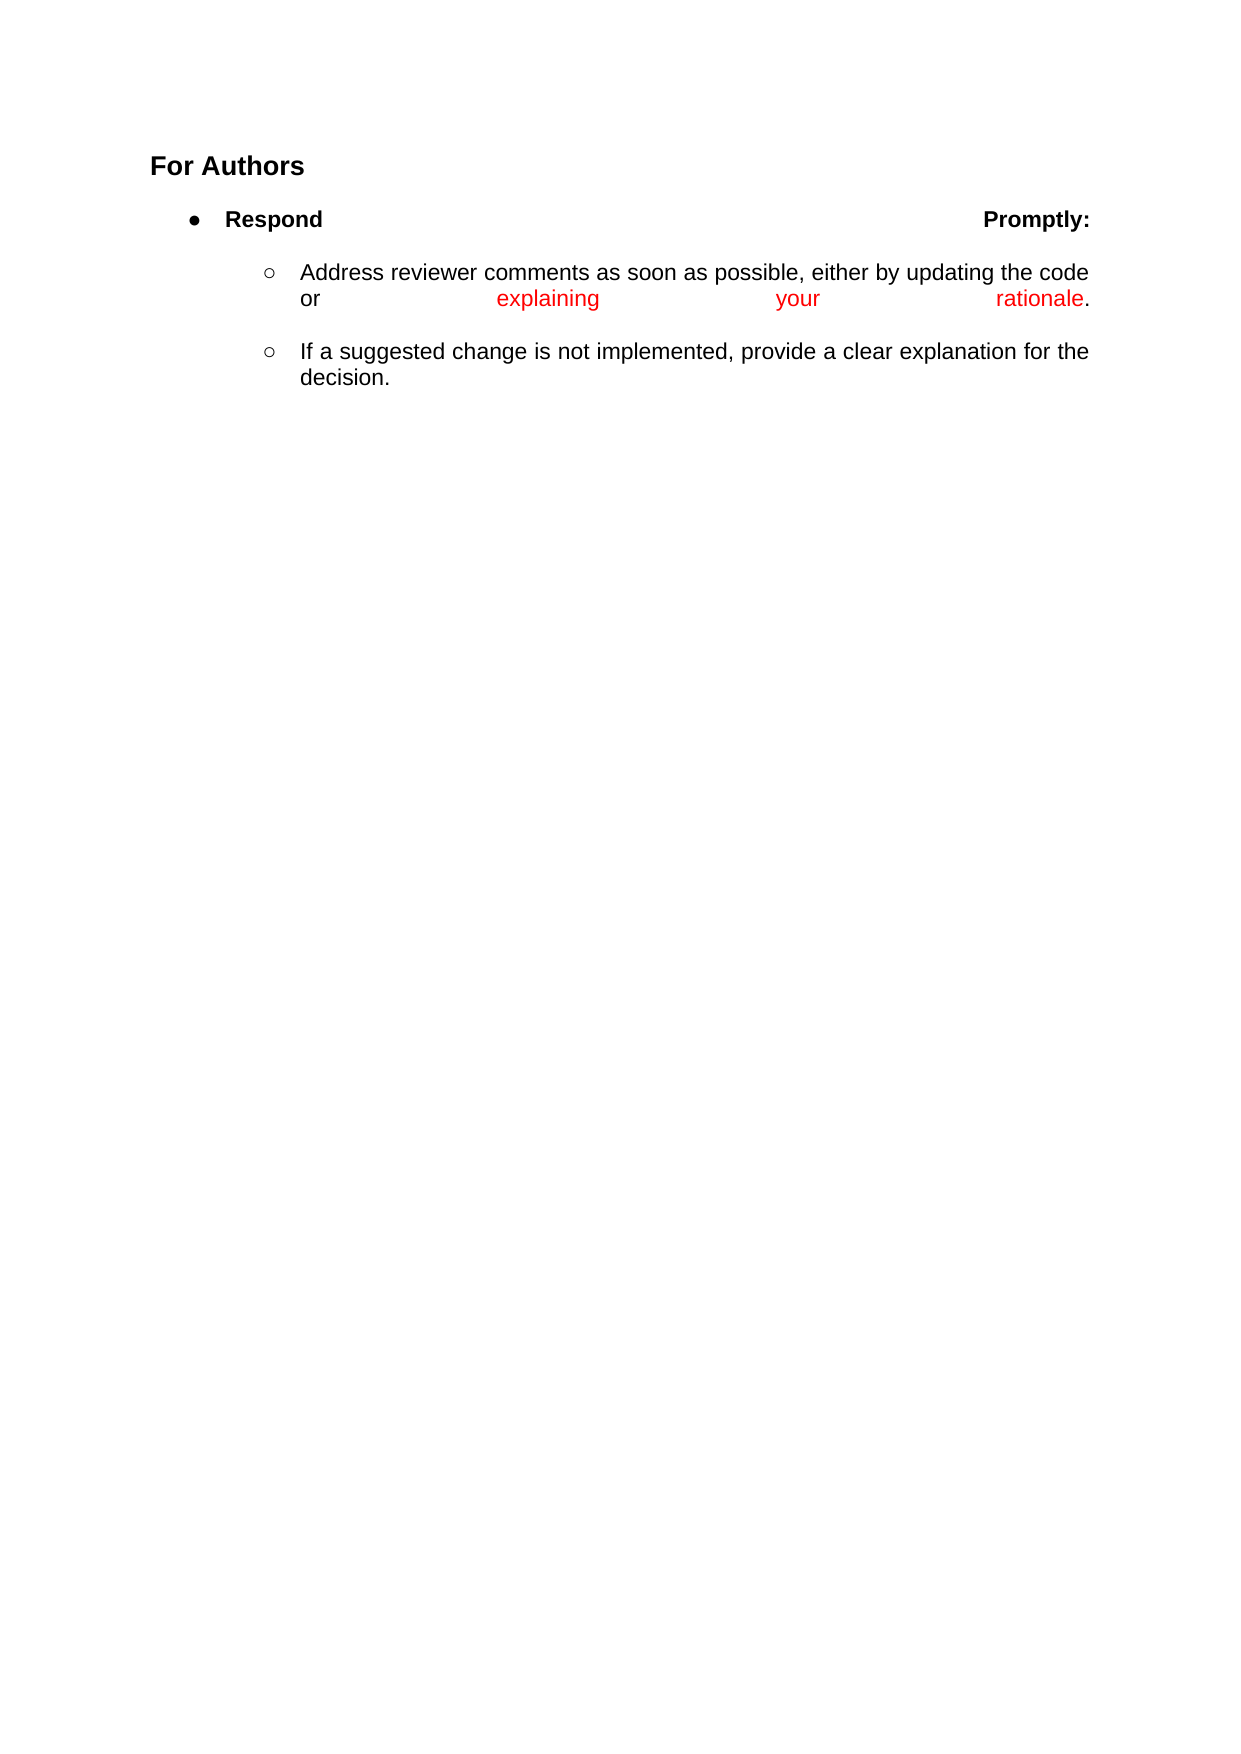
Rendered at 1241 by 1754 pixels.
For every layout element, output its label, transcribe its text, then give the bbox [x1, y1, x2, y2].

list If a suggested change is not implemented, provide a clear explanation for the decision. [262, 338, 1090, 417]
list Respond Promptly: [187, 206, 1090, 259]
subtitle For Authors [150, 150, 1090, 181]
list Address reviewer comments as soon as possible, either by updating the code or explaining your rationale. [262, 259, 1090, 338]
